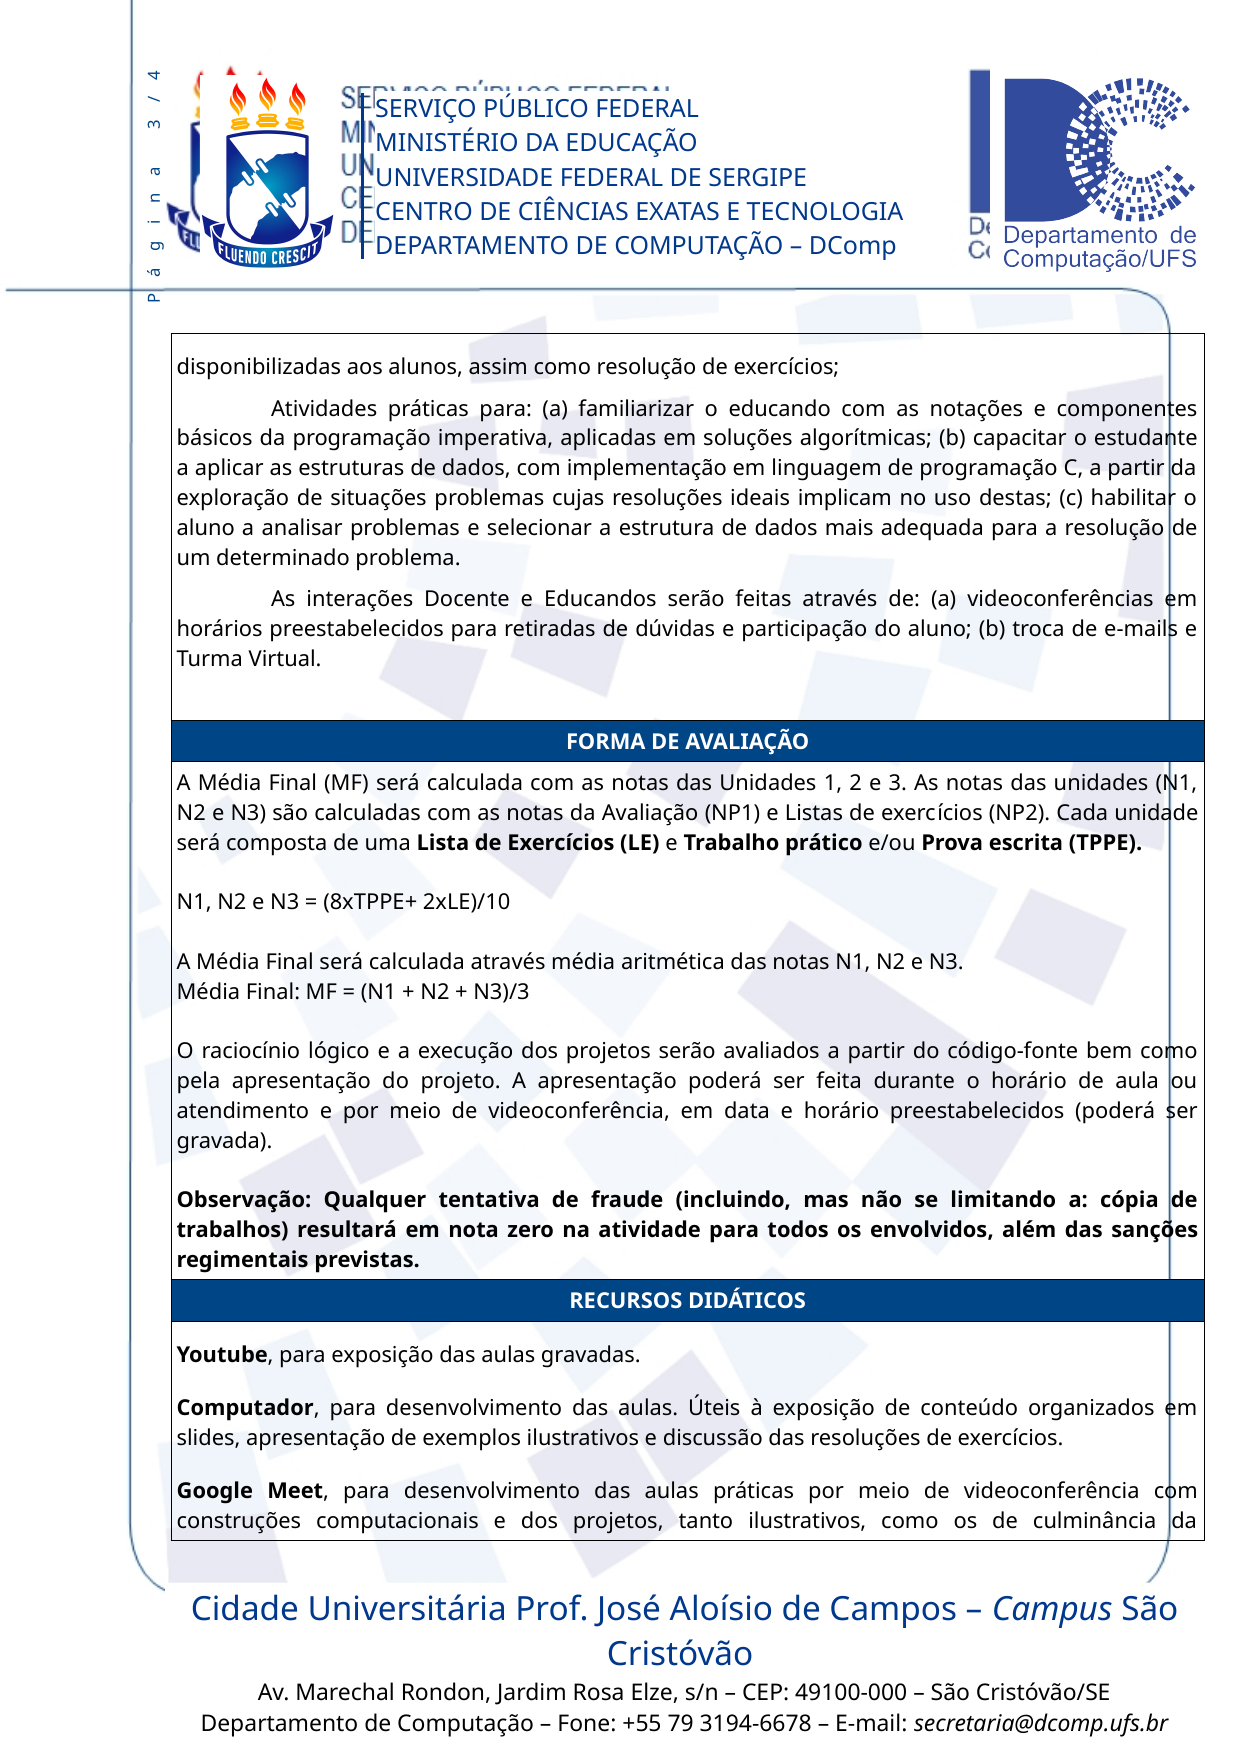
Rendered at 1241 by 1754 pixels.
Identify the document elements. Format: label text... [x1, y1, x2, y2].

picture [0, 0, 1241, 1754]
table_cell Youtube, para exposição das aulas gravadas. Computador, para desenvolvimento das aulas. Úteis à exposição de conteúdo organizados em slides, apresentação de exemplos ilustrativos e discussão das resoluções de exercícios. Google Meet, para desenvolvimento das aulas práticas por meio de videoconferência com construções computacionais e dos projetos, tanto ilustrativos, como os de culminância da [172, 1322, 1204, 1540]
table_cell A Média Final (MF) será calculada com as notas das Unidades 1, 2 e 3. As notas das unidades (N1, N2 e N3) são calculadas com as notas da Avaliação (NP1) e Listas de exercícios (NP2). Cada unidade será composta de uma Lista de Exercícios (LE) e Trabalho prático e/ou Prova escrita (TPPE). N1, N2 e N3 = (8xTPPE+ 2xLE)/10 A Média Final será calculada através média aritmética das notas N1, N2 e N3. Média Final: MF = (N1 + N2 + N3)/3 O raciocínio lógico e a execução dos projetos serão avaliados a partir do código-fonte bem como pela apresentação do projeto. A apresentação poderá ser feita durante o horário de aula ou atendimento e por meio de videoconferência, em data e horário preestabelecidos (poderá ser gravada). Observação: Qualquer tentativa de fraude (incluindo, mas não se limitando a: cópia de trabalhos) resultará em nota zero na atividade para todos os envolvidos, além das sanções regimentais previstas. [172, 762, 1204, 1279]
table_cell RECURSOS DIDÁTICOS [172, 1280, 1204, 1321]
table_cell disponibilizadas aos alunos, assim como resolução de exercícios; Atividades práticas para: (a) familiarizar o educando com as notações e componentes básicos da programação imperativa, aplicadas em soluções algorítmicas; (b) capacitar o estudante a aplicar as estruturas de dados, com implementação em linguagem de programação C, a partir da exploração de situações problemas cujas resoluções ideais implicam no uso destas; (c) habilitar o aluno a analisar problemas e selecionar a estrutura de dados mais adequada para a resolução de um determinado problema. As interações Docente e Educandos serão feitas através de: (a) videoconferências em horários preestabelecidos para retiradas de dúvidas e participação do aluno; (b) troca de e-mails e Turma Virtual. [172, 334, 1204, 720]
table_cell FORMA DE AVALIAÇÃO [172, 721, 1204, 761]
